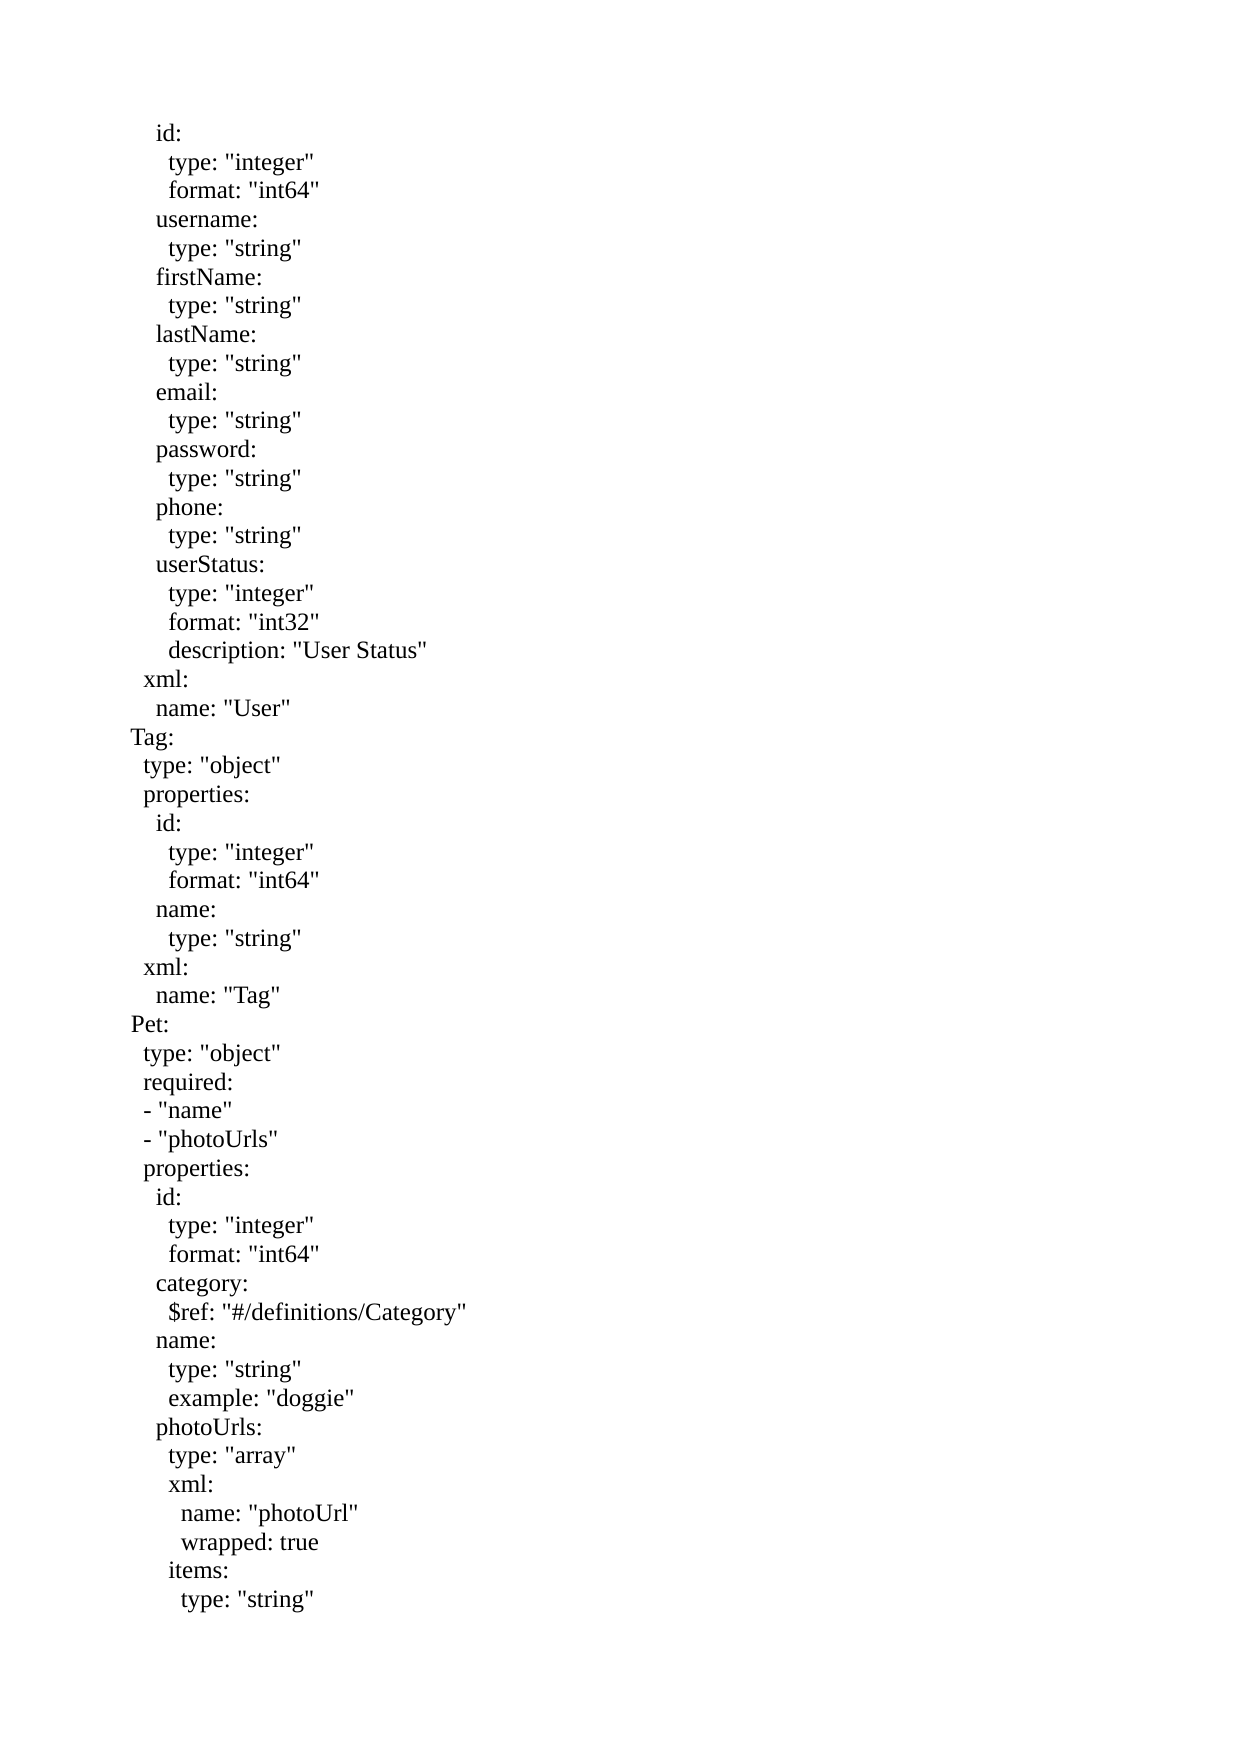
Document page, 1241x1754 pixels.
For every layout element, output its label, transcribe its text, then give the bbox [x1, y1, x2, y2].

text format: "int32" [118, 607, 1122, 636]
text name: [118, 1326, 1122, 1354]
text userStatus: [118, 549, 1122, 578]
text type: "array" [118, 1441, 1122, 1469]
text format: "int64" [118, 866, 1122, 894]
text $ref: "#/definitions/Category" [118, 1297, 1122, 1326]
text type: "string" [118, 463, 1122, 492]
text type: "integer" [118, 837, 1122, 866]
text - "photoUrls" [118, 1124, 1122, 1153]
text xml: [118, 1469, 1122, 1498]
text type: "integer" [118, 147, 1122, 176]
text type: "object" [118, 1038, 1122, 1067]
text type: "integer" [118, 1211, 1122, 1239]
text required: [118, 1067, 1122, 1096]
text photoUrls: [118, 1412, 1122, 1441]
text id: [118, 118, 1122, 147]
text xml: [118, 952, 1122, 981]
text type: "object" [118, 751, 1122, 779]
text - "name" [118, 1096, 1122, 1124]
text Pet: [118, 1009, 1122, 1038]
text type: "string" [118, 348, 1122, 377]
text properties: [118, 1153, 1122, 1182]
text name: "Tag" [118, 981, 1122, 1009]
text name: "User" [118, 693, 1122, 722]
text wrapped: true [118, 1527, 1122, 1556]
text email: [118, 377, 1122, 406]
text type: "string" [118, 521, 1122, 549]
text type: "string" [118, 233, 1122, 262]
text description: "User Status" [118, 636, 1122, 664]
text format: "int64" [118, 1239, 1122, 1268]
text id: [118, 1182, 1122, 1211]
text type: "integer" [118, 578, 1122, 607]
text format: "int64" [118, 176, 1122, 204]
text phone: [118, 492, 1122, 521]
text type: "string" [118, 291, 1122, 319]
text firstName: [118, 262, 1122, 291]
text category: [118, 1268, 1122, 1297]
text type: "string" [118, 1584, 1122, 1613]
text example: "doggie" [118, 1383, 1122, 1412]
text lastName: [118, 319, 1122, 348]
text properties: [118, 779, 1122, 808]
text name: "photoUrl" [118, 1498, 1122, 1527]
text password: [118, 434, 1122, 463]
text items: [118, 1556, 1122, 1584]
text xml: [118, 664, 1122, 693]
text username: [118, 204, 1122, 233]
text name: [118, 894, 1122, 923]
text id: [118, 808, 1122, 837]
text type: "string" [118, 406, 1122, 434]
text type: "string" [118, 923, 1122, 952]
text type: "string" [118, 1354, 1122, 1383]
text Tag: [118, 722, 1122, 751]
